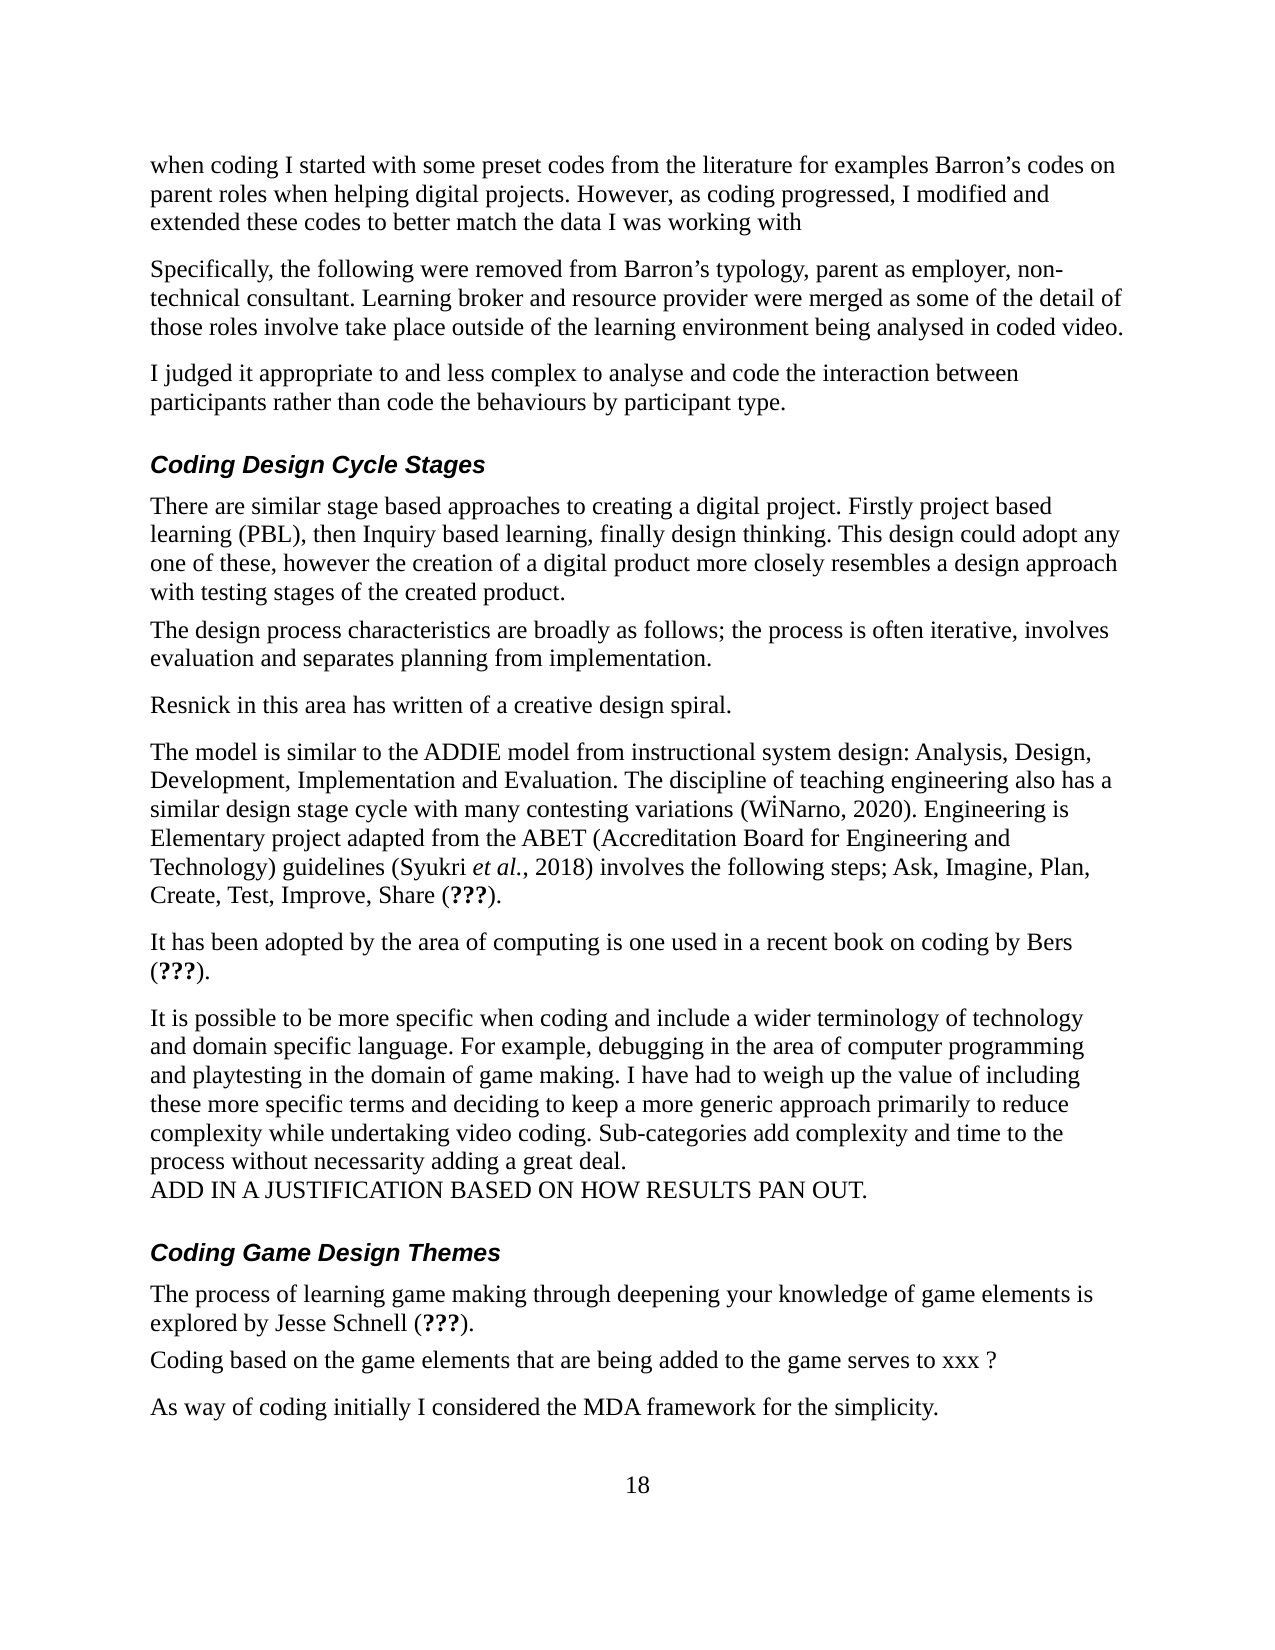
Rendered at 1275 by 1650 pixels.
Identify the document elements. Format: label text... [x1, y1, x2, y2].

text As way of coding initially I considered the MDA framework for the simplicity. [150, 1392, 1125, 1421]
text Coding based on the game elements that are being added to the game serves to xxx ? [150, 1345, 1125, 1374]
text Resnick in this area has written of a creative design spiral. [150, 690, 1125, 719]
text when coding I started with some preset codes from the literature for examples Barron’s codes on parent roles when helping digital projects. However, as coding progressed, I modified and extended these codes to better match the data I was working with [150, 150, 1125, 236]
text It is possible to be more specific when coding and include a wider terminology of technology and domain specific language. For example, debugging in the area of computer programming and playtesting in the domain of game making. I have had to weigh up the value of including these more specific terms and deciding to keep a more generic approach primarily to reduce complexity while undertaking video coding. Sub-categories add complexity and time to the process without necessarity adding a great deal. ADD IN A JUSTIFICATION BASED ON HOW RESULTS PAN OUT. [150, 1003, 1125, 1204]
subtitle Coding Game Design Themes [150, 1238, 1125, 1266]
text Specifically, the following were removed from Barron’s typology, parent as employer, non-technical consultant. Learning broker and resource provider were merged as some of the detail of those roles involve take place outside of the learning environment being analysed in coded video. [150, 254, 1125, 340]
text It has been adopted by the area of computing is one used in a recent book on coding by Bers (???). [150, 927, 1125, 985]
text The design process characteristics are broadly as follows; the process is often iterative, involves evaluation and separates planning from implementation. [150, 615, 1125, 672]
text The model is similar to the ADDIE model from instructional system design: Analysis, Design, Development, Implementation and Evaluation. The discipline of teaching engineering also has a similar design stage cycle with many contesting variations (Wi̇Narno, 2020). Engineering is Elementary project adapted from the ABET (Accreditation Board for Engineering and Technology) guidelines (Syukri et al., 2018) involves the following steps; Ask, Imagine, Plan, Create, Test, Improve, Share (???). [150, 737, 1125, 909]
text There are similar stage based approaches to creating a digital project. Firstly project based learning (PBL), then Inquiry based learning, finally design thinking. This design could adopt any one of these, however the creation of a digital product more closely resembles a design approach with testing stages of the created product. [150, 491, 1125, 606]
subtitle Coding Design Cycle Stages [150, 450, 1125, 478]
text The process of learning game making through deepening your knowledge of game elements is explored by Jesse Schnell (???). [150, 1279, 1125, 1336]
text I judged it appropriate to and less complex to analyse and code the interaction between participants rather than code the behaviours by participant type. [150, 358, 1125, 416]
